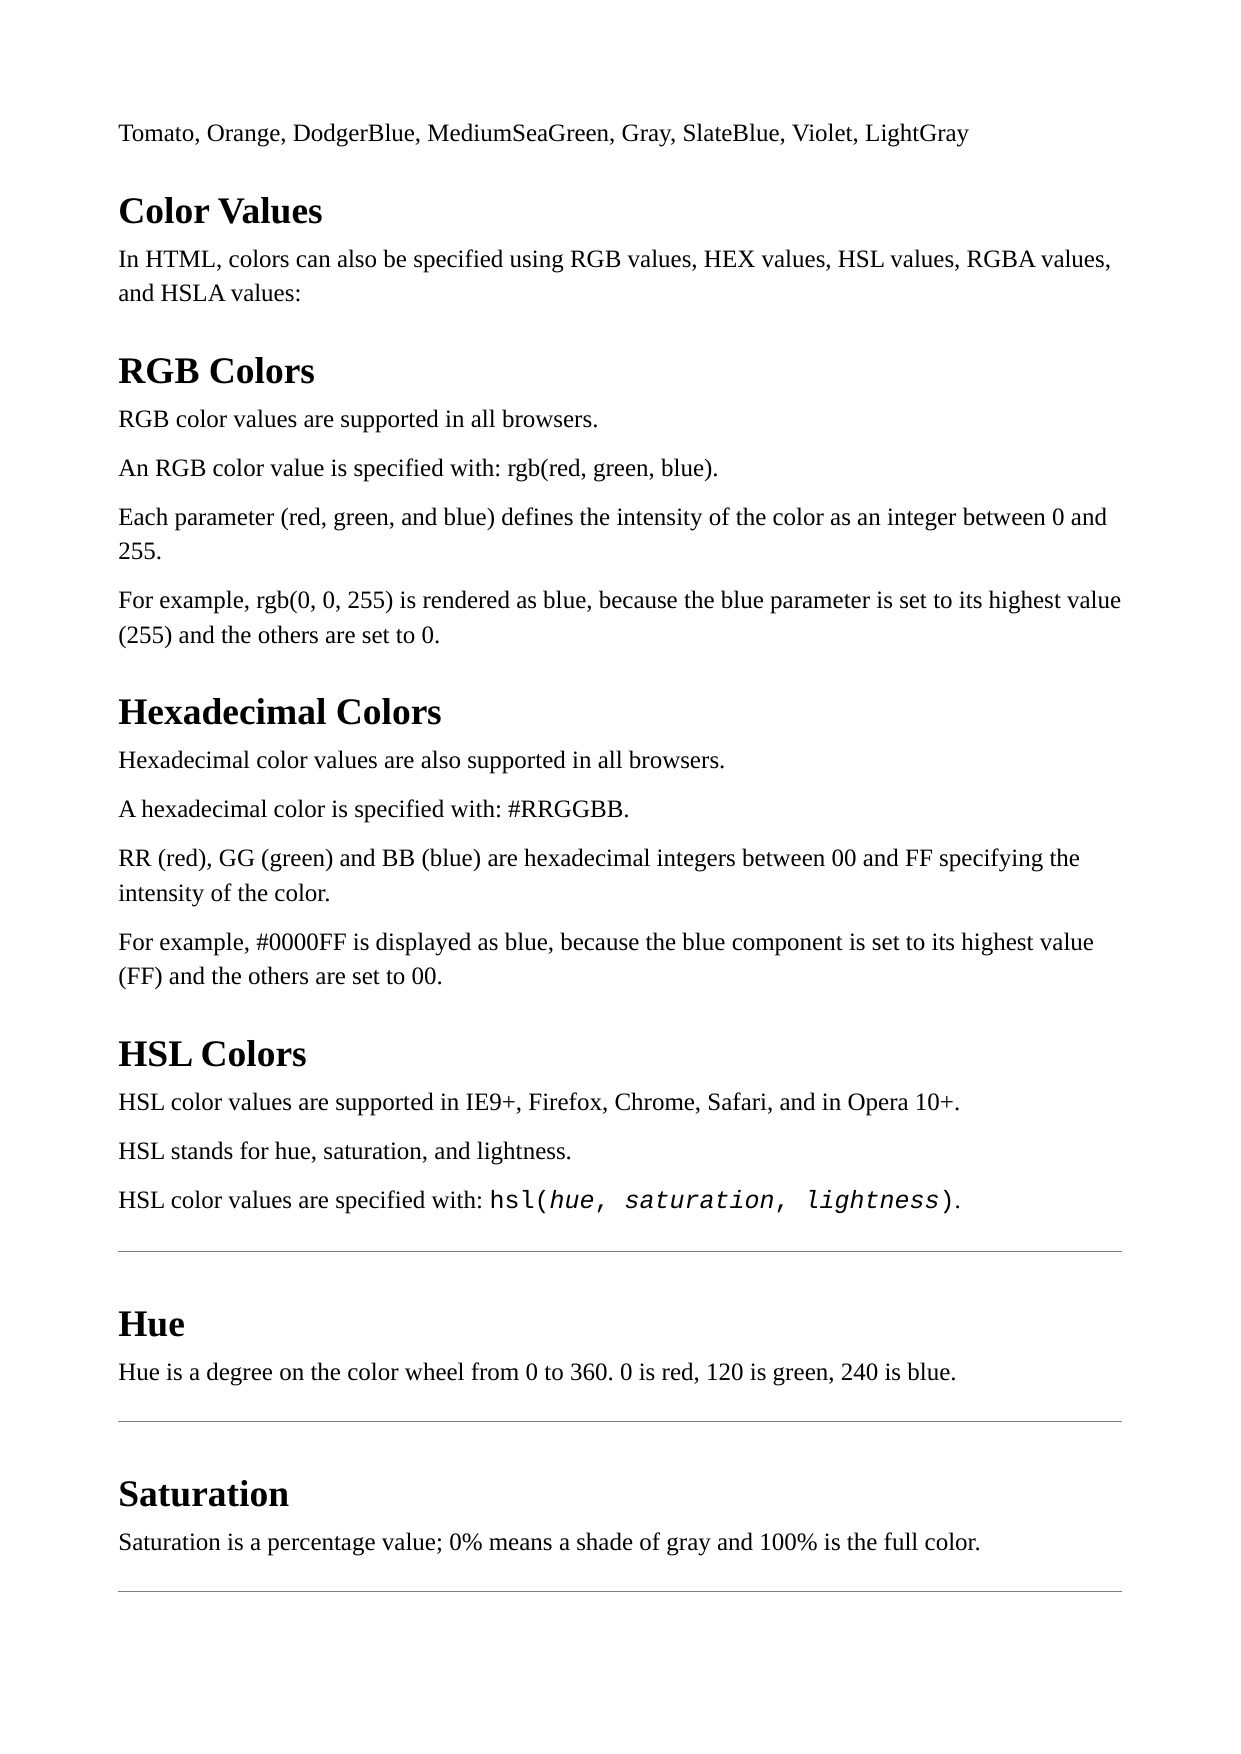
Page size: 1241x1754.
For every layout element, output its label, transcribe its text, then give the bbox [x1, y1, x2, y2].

subtitle Hue [118, 1302, 1122, 1345]
text In HTML, colors can also be specified using RGB values, HEX values, HSL values, RGBA values, and HSLA values: [118, 244, 1122, 307]
text RGB color values are supported in all browsers. [118, 404, 1122, 432]
text For example, #0000FF is displayed as blue, because the blue component is set to its highest value (FF) and the others are set to 00. [118, 927, 1122, 990]
text An RGB color value is specified with: rgb(red, green, blue). [118, 453, 1122, 481]
text HSL color values are specified with: hsl(hue, saturation, lightness). [118, 1185, 1122, 1216]
text For example, rgb(0, 0, 255) is rendered as blue, because the blue parameter is set to its highest value (255) and the others are set to 0. [118, 585, 1122, 648]
text A hexadecimal color is specified with: #RRGGBB. [118, 794, 1122, 823]
subtitle Hexadecimal Colors [118, 690, 1122, 733]
subtitle RGB Colors [118, 348, 1122, 391]
subtitle Saturation [118, 1471, 1122, 1514]
text Each parameter (red, green, and blue) defines the intensity of the color as an integer between 0 and 255. [118, 502, 1122, 565]
text HSL color values are supported in IE9+, Firefox, Chrome, Safari, and in Opera 10+. [118, 1087, 1122, 1116]
text RR (red), GG (green) and BB (blue) are hexadecimal integers between 00 and FF specifying the intensity of the color. [118, 843, 1122, 907]
text Tomato, Orange, DodgerBlue, MediumSeaGreen, Gray, SlateBlue, Violet, LightGray [118, 118, 1122, 147]
subtitle HSL Colors [118, 1031, 1122, 1074]
subtitle Color Values [118, 188, 1122, 231]
text Saturation is a percentage value; 0% means a shade of gray and 100% is the full color. [118, 1527, 1122, 1556]
text Hue is a degree on the color wheel from 0 to 360. 0 is red, 120 is green, 240 is blue. [118, 1357, 1122, 1386]
text HSL stands for hue, saturation, and lightness. [118, 1136, 1122, 1165]
text Hexadecimal color values are also supported in all browsers. [118, 745, 1122, 774]
